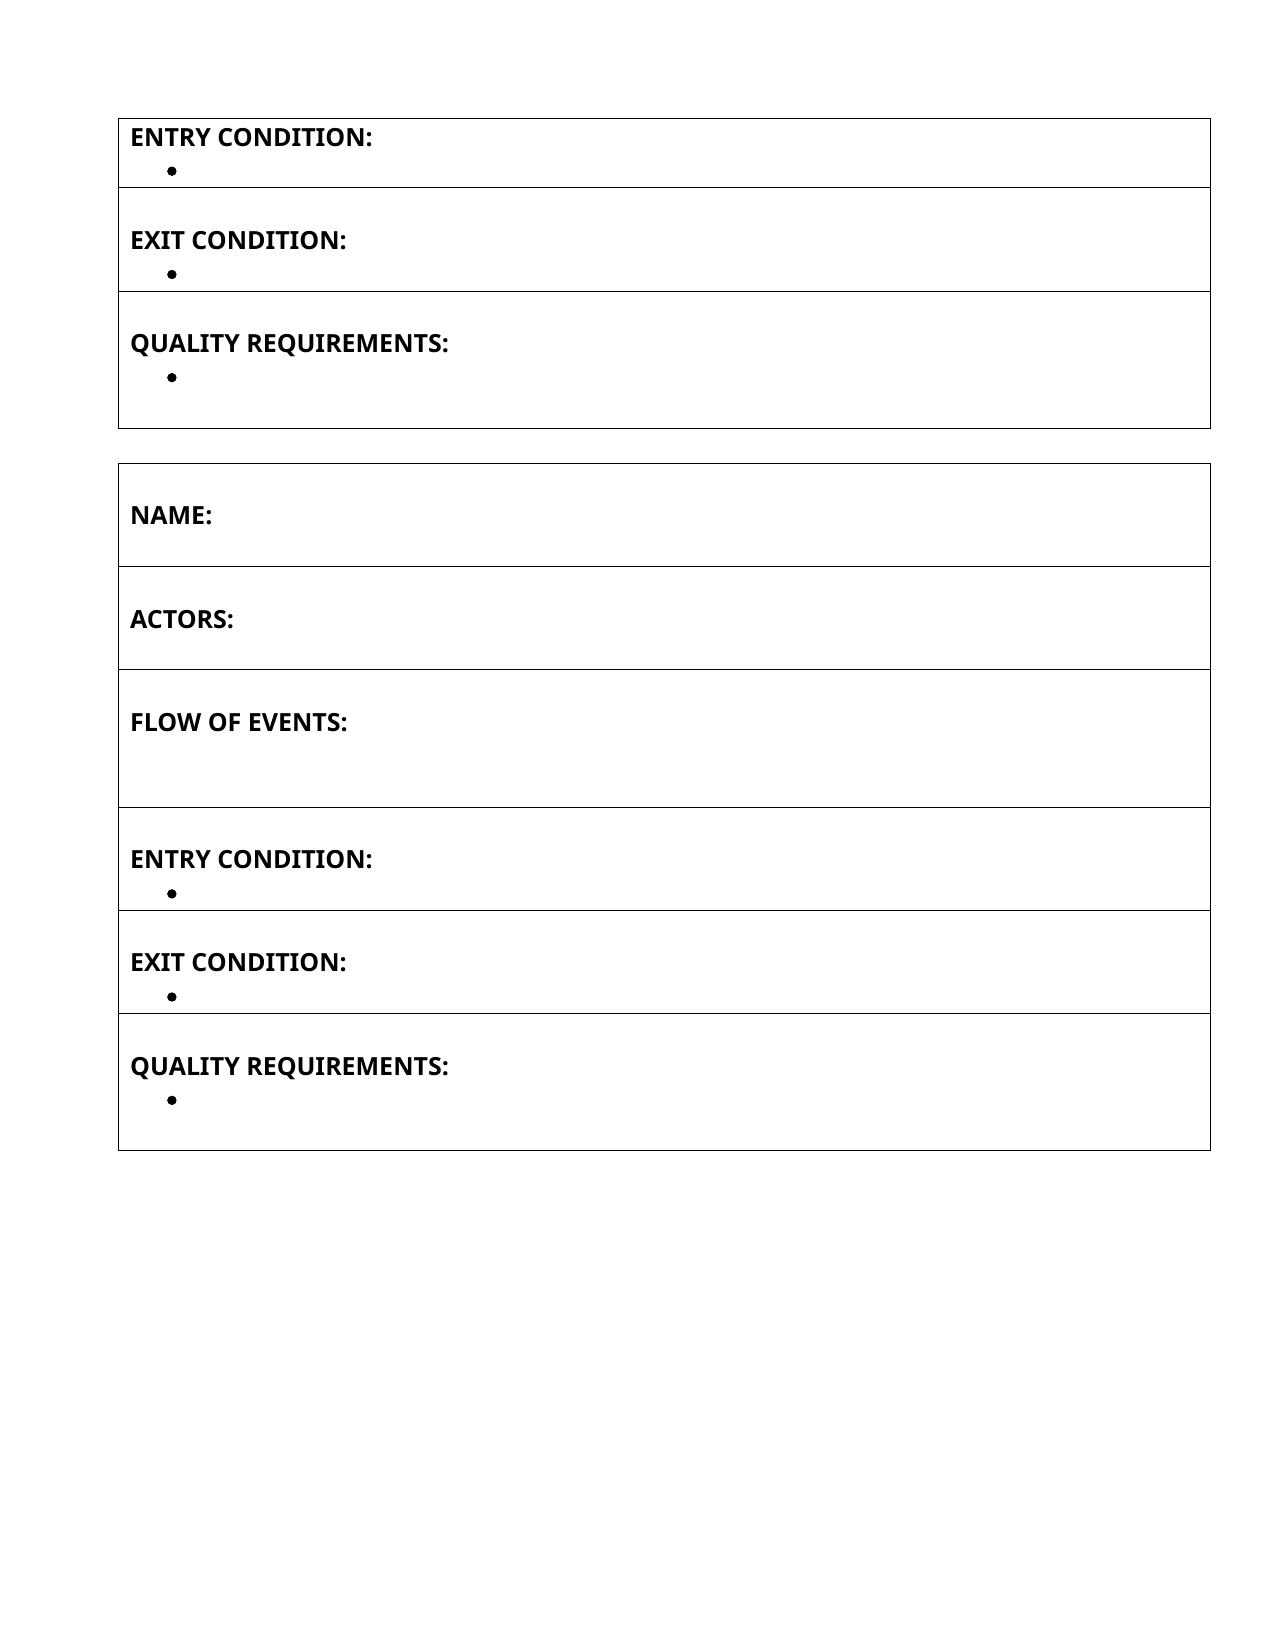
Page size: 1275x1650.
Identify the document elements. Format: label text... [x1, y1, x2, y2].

table_cell ENTRY CONDITION: [119, 808, 1210, 910]
table_cell EXIT CONDITION: [119, 188, 1210, 291]
table_cell ENTRY CONDITION: [119, 119, 1210, 187]
table_cell QUALITY REQUIREMENTS: [119, 292, 1210, 428]
table_header NAME: [119, 464, 1210, 566]
table_cell ACTORS: [119, 567, 1210, 669]
table_cell QUALITY REQUIREMENTS: [119, 1014, 1210, 1150]
table_cell FLOW OF EVENTS: [119, 670, 1210, 807]
table_cell EXIT CONDITION: [119, 911, 1210, 1013]
